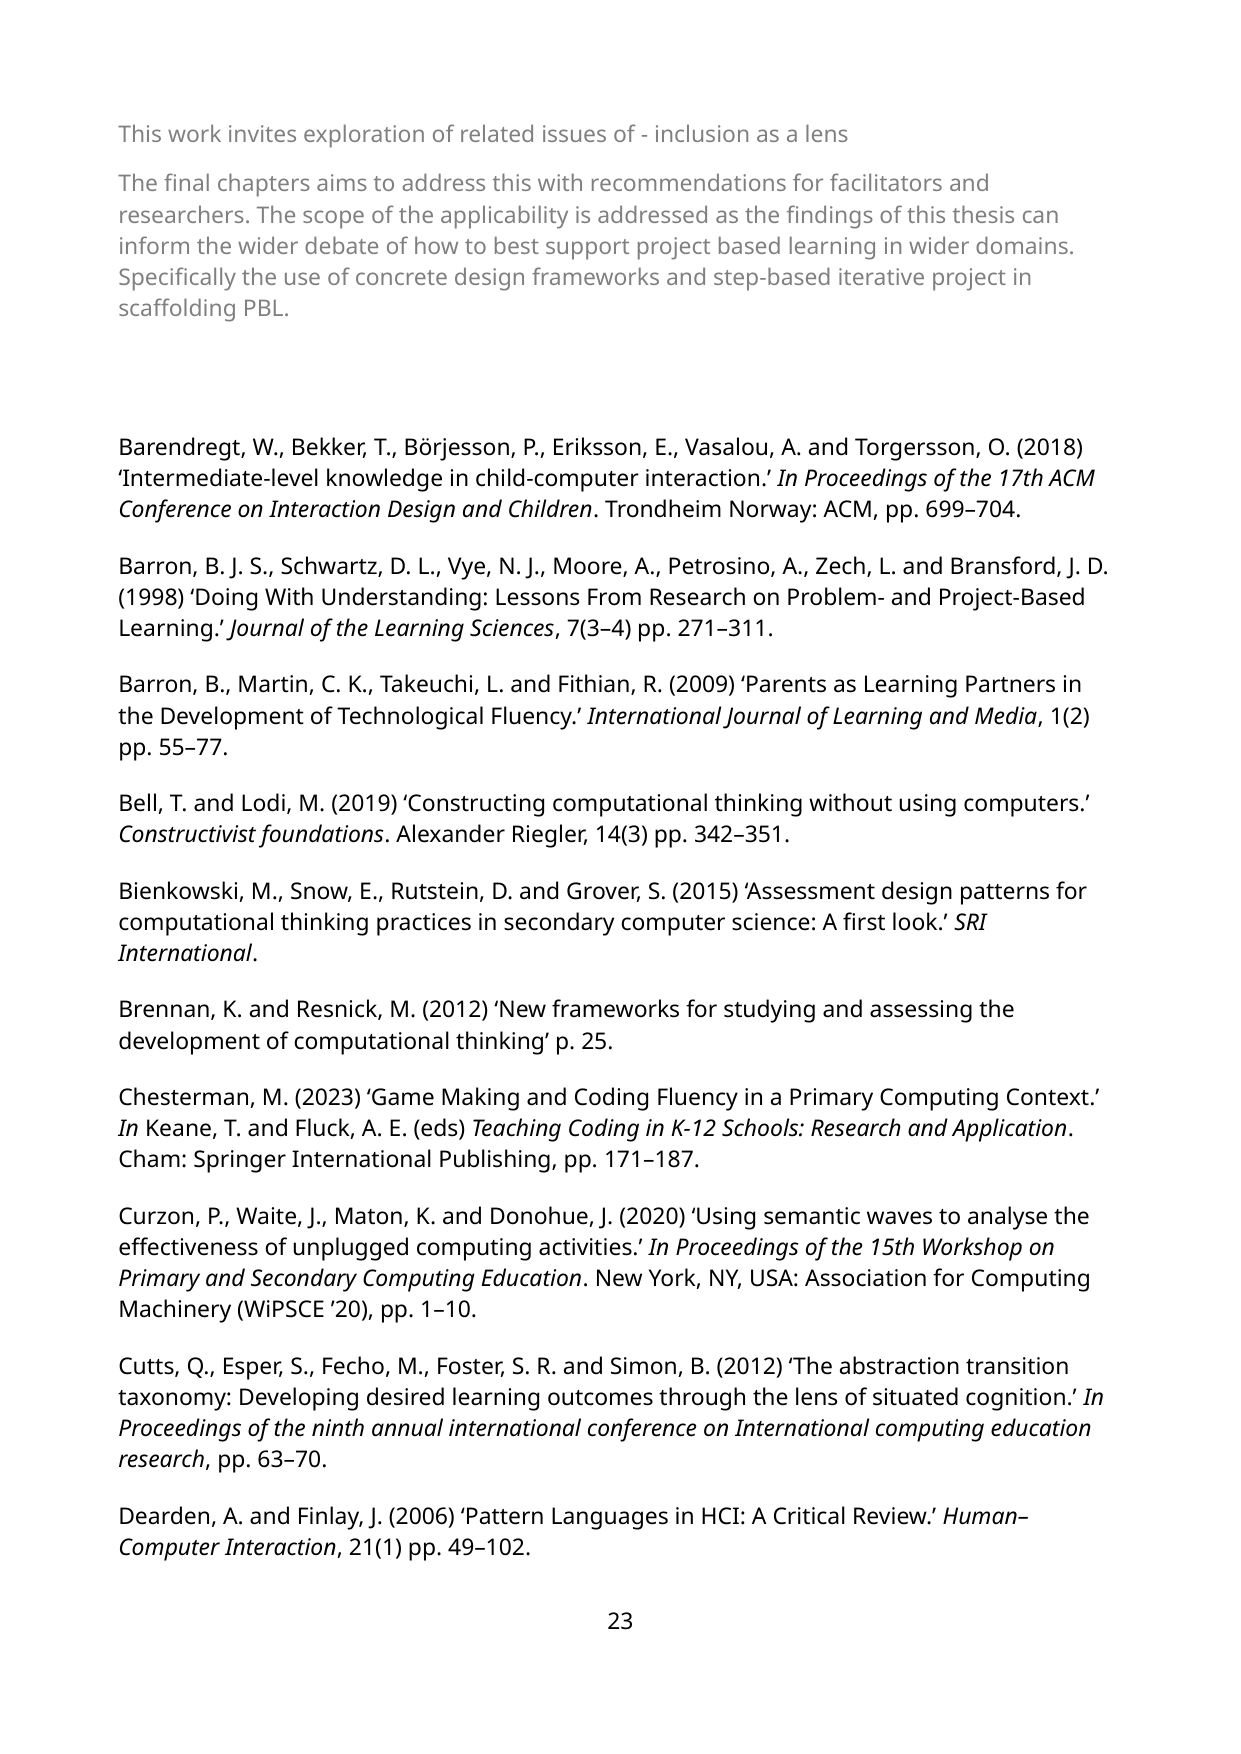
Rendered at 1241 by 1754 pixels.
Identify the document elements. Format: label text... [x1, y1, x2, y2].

text Brennan, K. and Resnick, M. (2012) ‘New frameworks for studying and assessing the development of computational thinking’ p. 25. [118, 993, 1122, 1056]
text Barron, B. J. S., Schwartz, D. L., Vye, N. J., Moore, A., Petrosino, A., Zech, L. and Bransford, J. D. (1998) ‘Doing With Understanding: Lessons From Research on Problem- and Project-Based Learning.’ Journal of the Learning Sciences, 7(3–4) pp. 271–311. [118, 549, 1122, 643]
text Cutts, Q., Esper, S., Fecho, M., Foster, S. R. and Simon, B. (2012) ‘The abstraction transition taxonomy: Developing desired learning outcomes through the lens of situated cognition.’ In Proceedings of the ninth annual international conference on International computing education research, pp. 63–70. [118, 1349, 1122, 1474]
text Chesterman, M. (2023) ‘Game Making and Coding Fluency in a Primary Computing Context.’ In Keane, T. and Fluck, A. E. (eds) Teaching Coding in K-12 Schools: Research and Application. Cham: Springer International Publishing, pp. 171–187. [118, 1081, 1122, 1174]
text The final chapters aims to address this with recommendations for facilitators and researchers. The scope of the applicability is addressed as the findings of this thesis can inform the wider debate of how to best support project based learning in wider domains. Specifically the use of concrete design frameworks and step-based iterative project in scaffolding PBL. [118, 167, 1122, 323]
text Curzon, P., Waite, J., Maton, K. and Donohue, J. (2020) ‘Using semantic waves to analyse the effectiveness of unplugged computing activities.’ In Proceedings of the 15th Workshop on Primary and Secondary Computing Education. New York, NY, USA: Association for Computing Machinery (WiPSCE ’20), pp. 1–10. [118, 1199, 1122, 1324]
text Bienkowski, M., Snow, E., Rutstein, D. and Grover, S. (2015) ‘Assessment design patterns for computational thinking practices in secondary computer science: A first look.’ SRI International. [118, 874, 1122, 968]
text This work invites exploration of related issues of - inclusion as a lens [118, 118, 1122, 149]
text Bell, T. and Lodi, M. (2019) ‘Constructing computational thinking without using computers.’ Constructivist foundations. Alexander Riegler, 14(3) pp. 342–351. [118, 787, 1122, 849]
text Barron, B., Martin, C. K., Takeuchi, L. and Fithian, R. (2009) ‘Parents as Learning Partners in the Development of Technological Fluency.’ International Journal of Learning and Media, 1(2) pp. 55–77. [118, 668, 1122, 762]
text Barendregt, W., Bekker, T., Börjesson, P., Eriksson, E., Vasalou, A. and Torgersson, O. (2018) ‘Intermediate-level knowledge in child-computer interaction.’ In Proceedings of the 17th ACM Conference on Interaction Design and Children. Trondheim Norway: ACM, pp. 699–704. [118, 431, 1122, 524]
text Dearden, A. and Finlay, J. (2006) ‘Pattern Languages in HCI: A Critical Review.’ Human–Computer Interaction, 21(1) pp. 49–102. [118, 1499, 1122, 1562]
